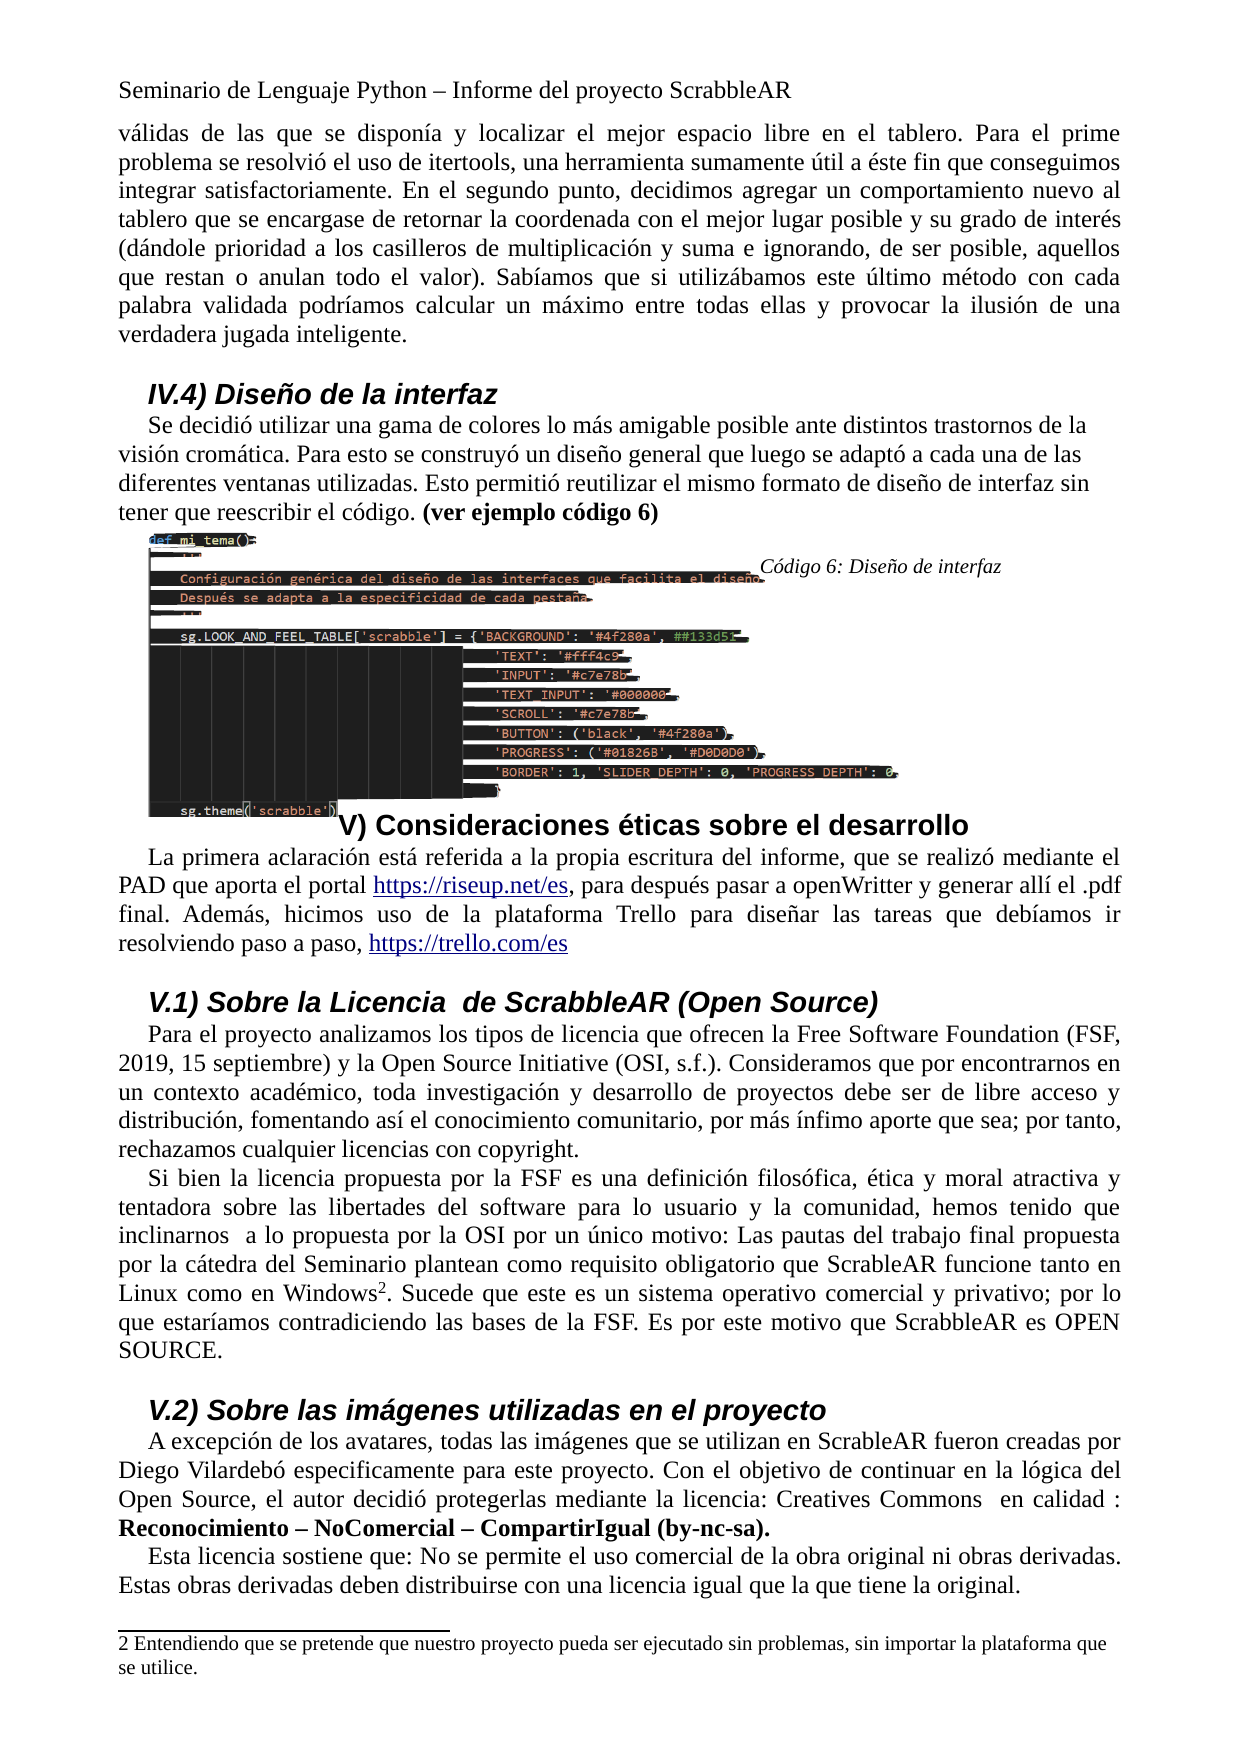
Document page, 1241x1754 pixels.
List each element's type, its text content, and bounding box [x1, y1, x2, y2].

subtitle IV.4) Diseño de la interfaz [118, 377, 1122, 410]
text [118, 554, 148, 578]
subtitle V) Consideraciones éticas sobre el desarrollo [118, 808, 1122, 842]
text válidas de las que se disponía y localizar el mejor espacio libre en el tablero. Para el prime problema se resolvió el uso de itertools, una herramienta sumamente útil a éste fin que conseguimos integrar satisfactoriamente. En el segundo punto, decidimos agregar un comportamiento nuevo al tablero que se encargase de retornar la coordenada con el mejor lugar posible y su grado de interés (dándole prioridad a los casilleros de multiplicación y suma e ignorando, de ser posible, aquellos que restan o anulan todo el valor). Sabíamos que si utilizábamos este último método con cada palabra validada podríamos calcular un máximo entre todas ellas y provocar la ilusión de una verdadera jugada inteligente. [118, 118, 1122, 348]
text Entendiendo que se pretende que nuestro proyecto pueda ser ejecutado sin problemas, sin importar la plataforma que se utilice. [118, 1631, 1122, 1679]
text Esta licencia sostiene que: No se permite el uso comercial de la obra original ni obras derivadas. Estas obras derivadas deben distribuirse con una licencia igual que la que tiene la original. [118, 1541, 1122, 1599]
text Se decidió utilizar una gama de colores lo más amigable posible ante distintos trastornos de la visión cromática. Para esto se construyó un diseño general que luego se adaptó a cada una de las diferentes ventanas utilizadas. Esto permitió reutilizar el mismo formato de diseño de interfaz sin tener que reescribir el código. (ver ejemplo código 6) [118, 410, 1122, 525]
text Si bien la licencia propuesta por la FSF es una definición filosófica, ética y moral atractiva y tentadora sobre las libertades del software para lo usuario y la comunidad, hemos tenido que inclinarnos a lo propuesta por la OSI por un único motivo: Las pautas del trabajo final propuesta por la cátedra del Seminario plantean como requisito obligatorio que ScrableAR funcione tanto en Linux como en Windows. Sucede que este es un sistema operativo comercial y privativo; por lo que estaríamos contradiciendo las bases de la FSF. Es por este motivo que ScrabbleAR es OPEN SOURCE. [118, 1163, 1122, 1364]
text Para el proyecto analizamos los tipos de licencia que ofrecen la Free Software Foundation (FSF, 2019, 15 septiembre) y la Open Source Initiative (OSI, s.f.). Consideramos que por encontrarnos en un contexto académico, toda investigación y desarrollo de proyectos debe ser de libre acceso y distribución, fomentando así el conocimiento comunitario, por más ínfimo aporte que sea; por tanto, rechazamos cualquier licencias con copyright. [118, 1019, 1122, 1163]
subtitle V.1) Sobre la Licencia de ScrabbleAR (Open Source) [118, 986, 1122, 1019]
subtitle V.2) Sobre las imágenes utilizadas en el proyecto [118, 1393, 1122, 1426]
text A excepción de los avatares, todas las imágenes que se utilizan en ScrableAR fueron creadas por Diego Vilardebó especificamente para este proyecto. Con el objetivo de continuar en la lógica del Open Source, el autor decidió protegerlas mediante la licencia: Creatives Commons en calidad : Reconocimiento – NoComercial – CompartirIgual (by-nc-sa). [118, 1426, 1122, 1541]
text Código 6: Diseño de interfaz [151, 554, 1122, 578]
text La primera aclaración está referida a la propia escritura del informe, que se realizó mediante el PAD que aporta el portal https://riseup.net/es, para después pasar a openWritter y generar allí el .pdf final. Además, hicimos uso de la plataforma Trello para diseñar las tareas que debíamos ir resolviendo paso a paso, https://trello.com/es [118, 842, 1122, 957]
